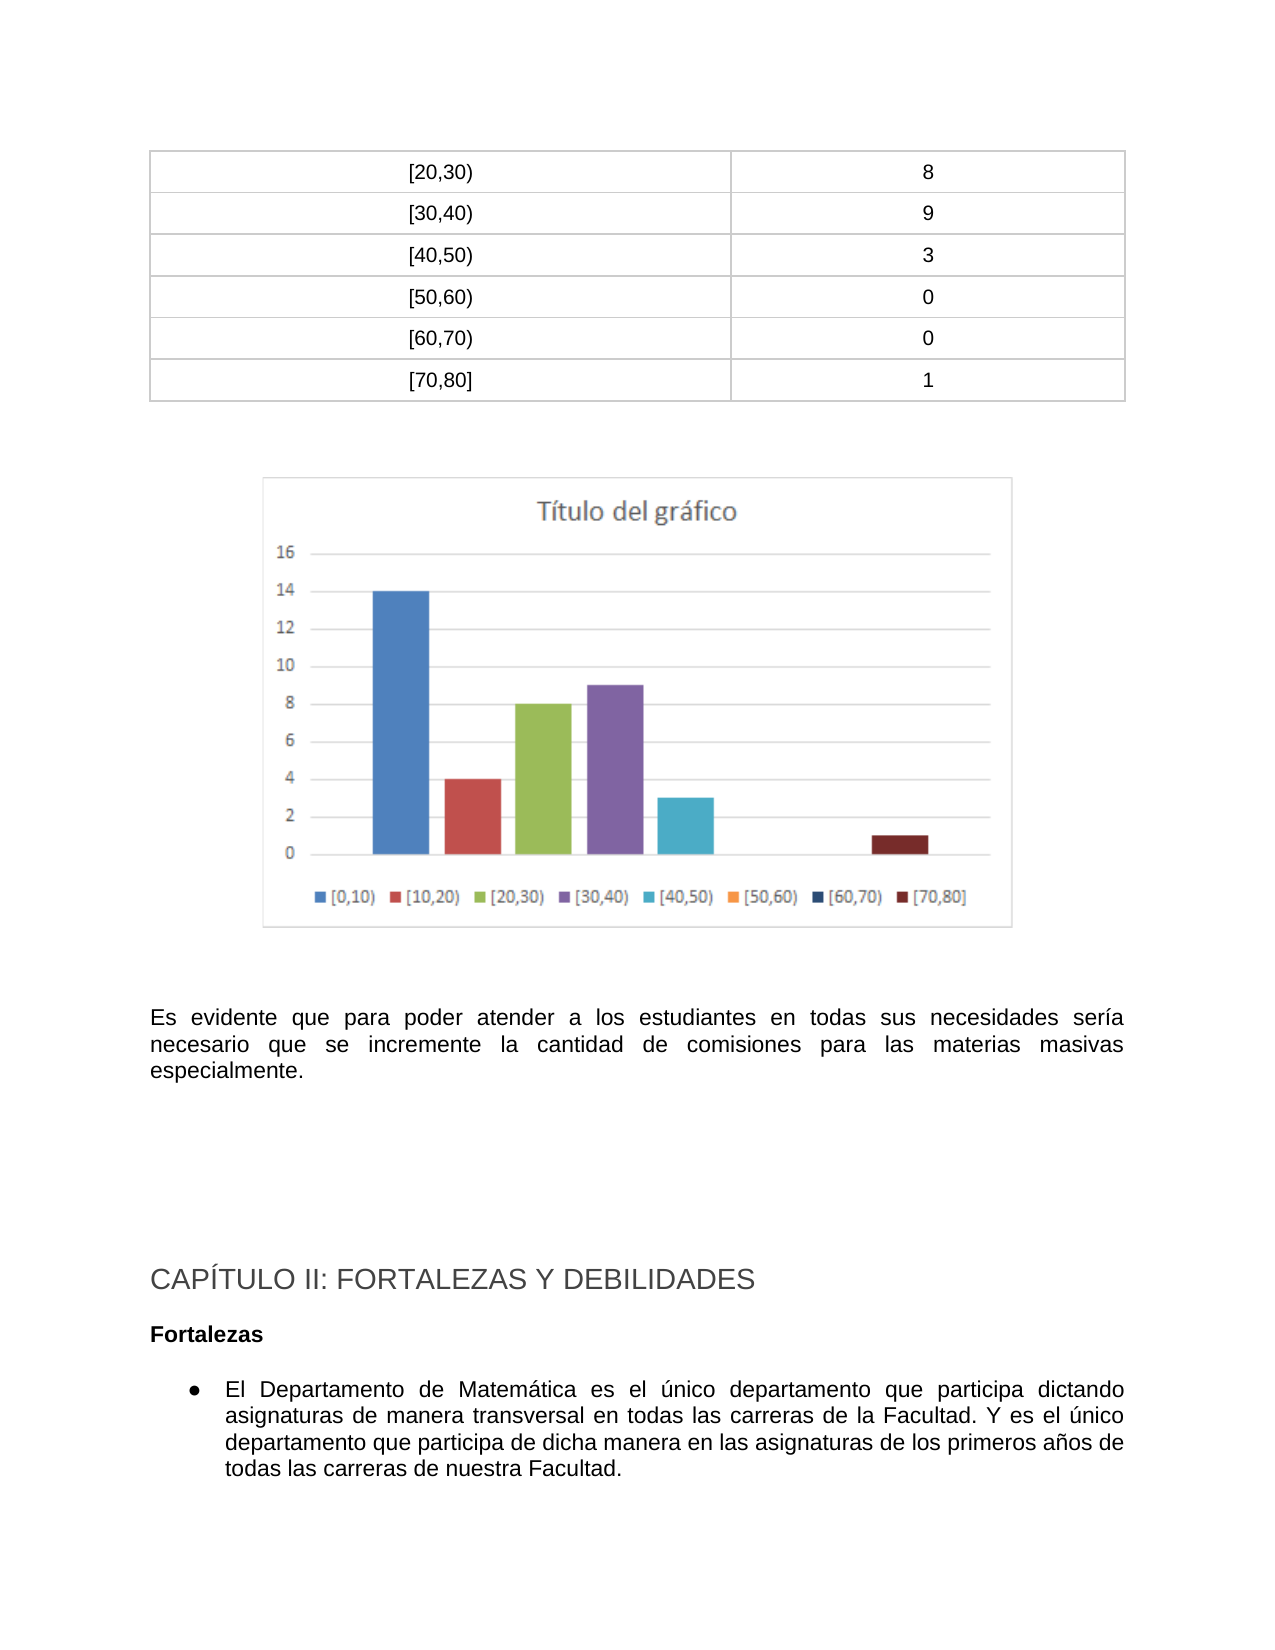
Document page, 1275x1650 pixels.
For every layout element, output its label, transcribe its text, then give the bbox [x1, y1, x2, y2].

text Fortalezas [150, 1321, 1125, 1347]
table_cell 9 [732, 193, 1124, 233]
table_cell [30,40) [151, 193, 730, 233]
picture [262, 477, 1013, 928]
table_cell 3 [732, 235, 1124, 275]
table_cell 0 [732, 318, 1124, 358]
table_cell [60,70) [151, 318, 730, 358]
list El Departamento de Matemática es el único departamento que participa dictando asignaturas de manera transversal en todas las carreras de la Facultad. Y es el único departamento que participa de dicha manera en las asignaturas de los primeros años de todas las carreras de nuestra Facultad. [187, 1376, 1125, 1482]
table_cell [50,60) [151, 277, 730, 317]
table_cell [70,80] [151, 360, 730, 400]
text Es evidente que para poder atender a los estudiantes en todas sus necesidades sería necesario que se incremente la cantidad de comisiones para las materias masivas especialmente. [150, 1004, 1125, 1083]
table_cell 0 [732, 277, 1124, 317]
table_cell 1 [732, 360, 1124, 400]
table_cell [40,50) [151, 235, 730, 275]
table_cell 8 [732, 152, 1124, 192]
subtitle CAPÍTULO II: FORTALEZAS Y DEBILIDADES [150, 1262, 1125, 1296]
table_cell [20,30) [151, 152, 730, 192]
